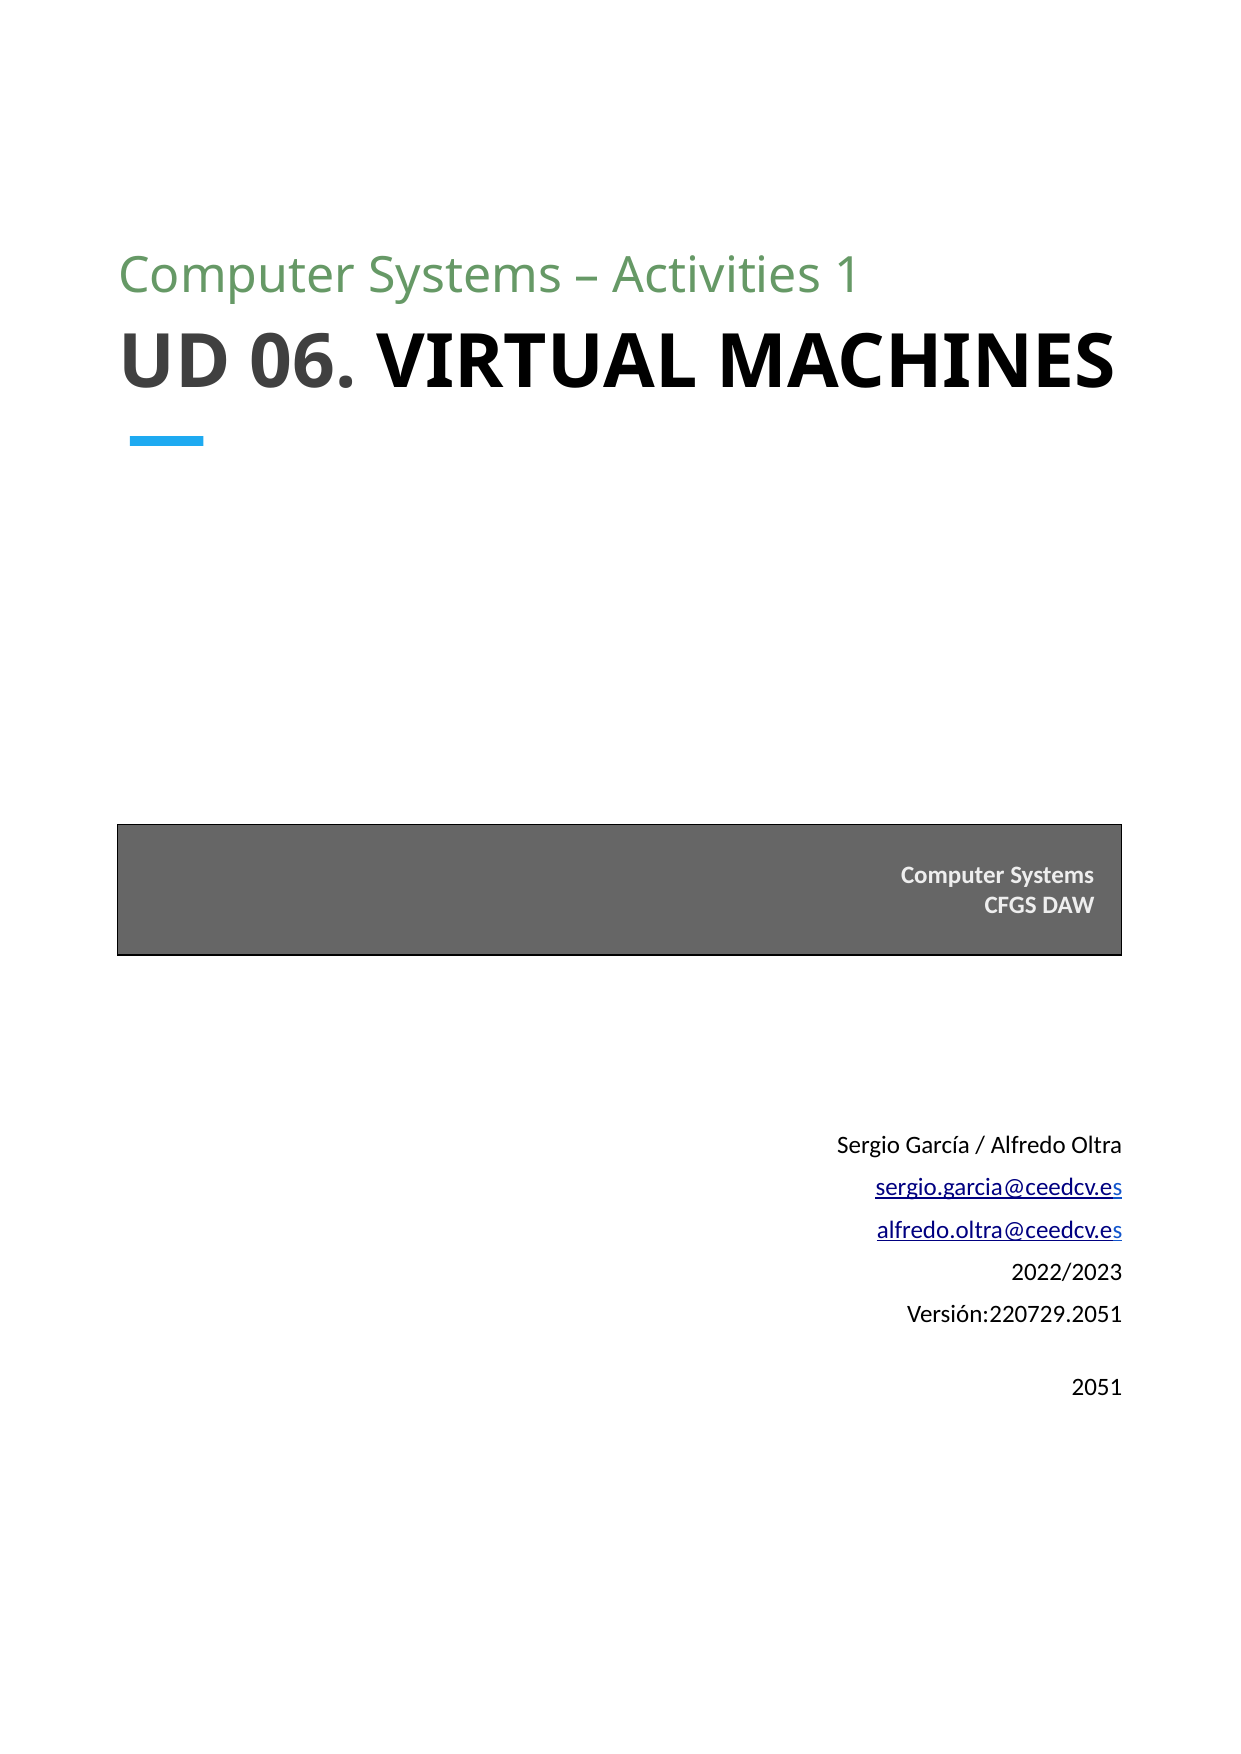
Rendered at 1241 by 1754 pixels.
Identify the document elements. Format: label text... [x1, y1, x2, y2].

text Sergio García / Alfredo Oltra [231, 1129, 1122, 1159]
text 2022/2023 [118, 1256, 1122, 1287]
text 2051 [118, 1371, 1122, 1402]
text Versión:220729.2051 [118, 1298, 1122, 1329]
text alfredo.oltra@ceedcv.es [231, 1214, 1122, 1244]
text CFGS DAW [121, 889, 1094, 920]
text Computer Systems [121, 859, 1094, 889]
text Computer Systems – Activities 1 UD 06. Virtual machines [118, 239, 1122, 409]
text sergio.garcia@ceedcv.es [231, 1171, 1122, 1202]
picture [129, 436, 204, 446]
